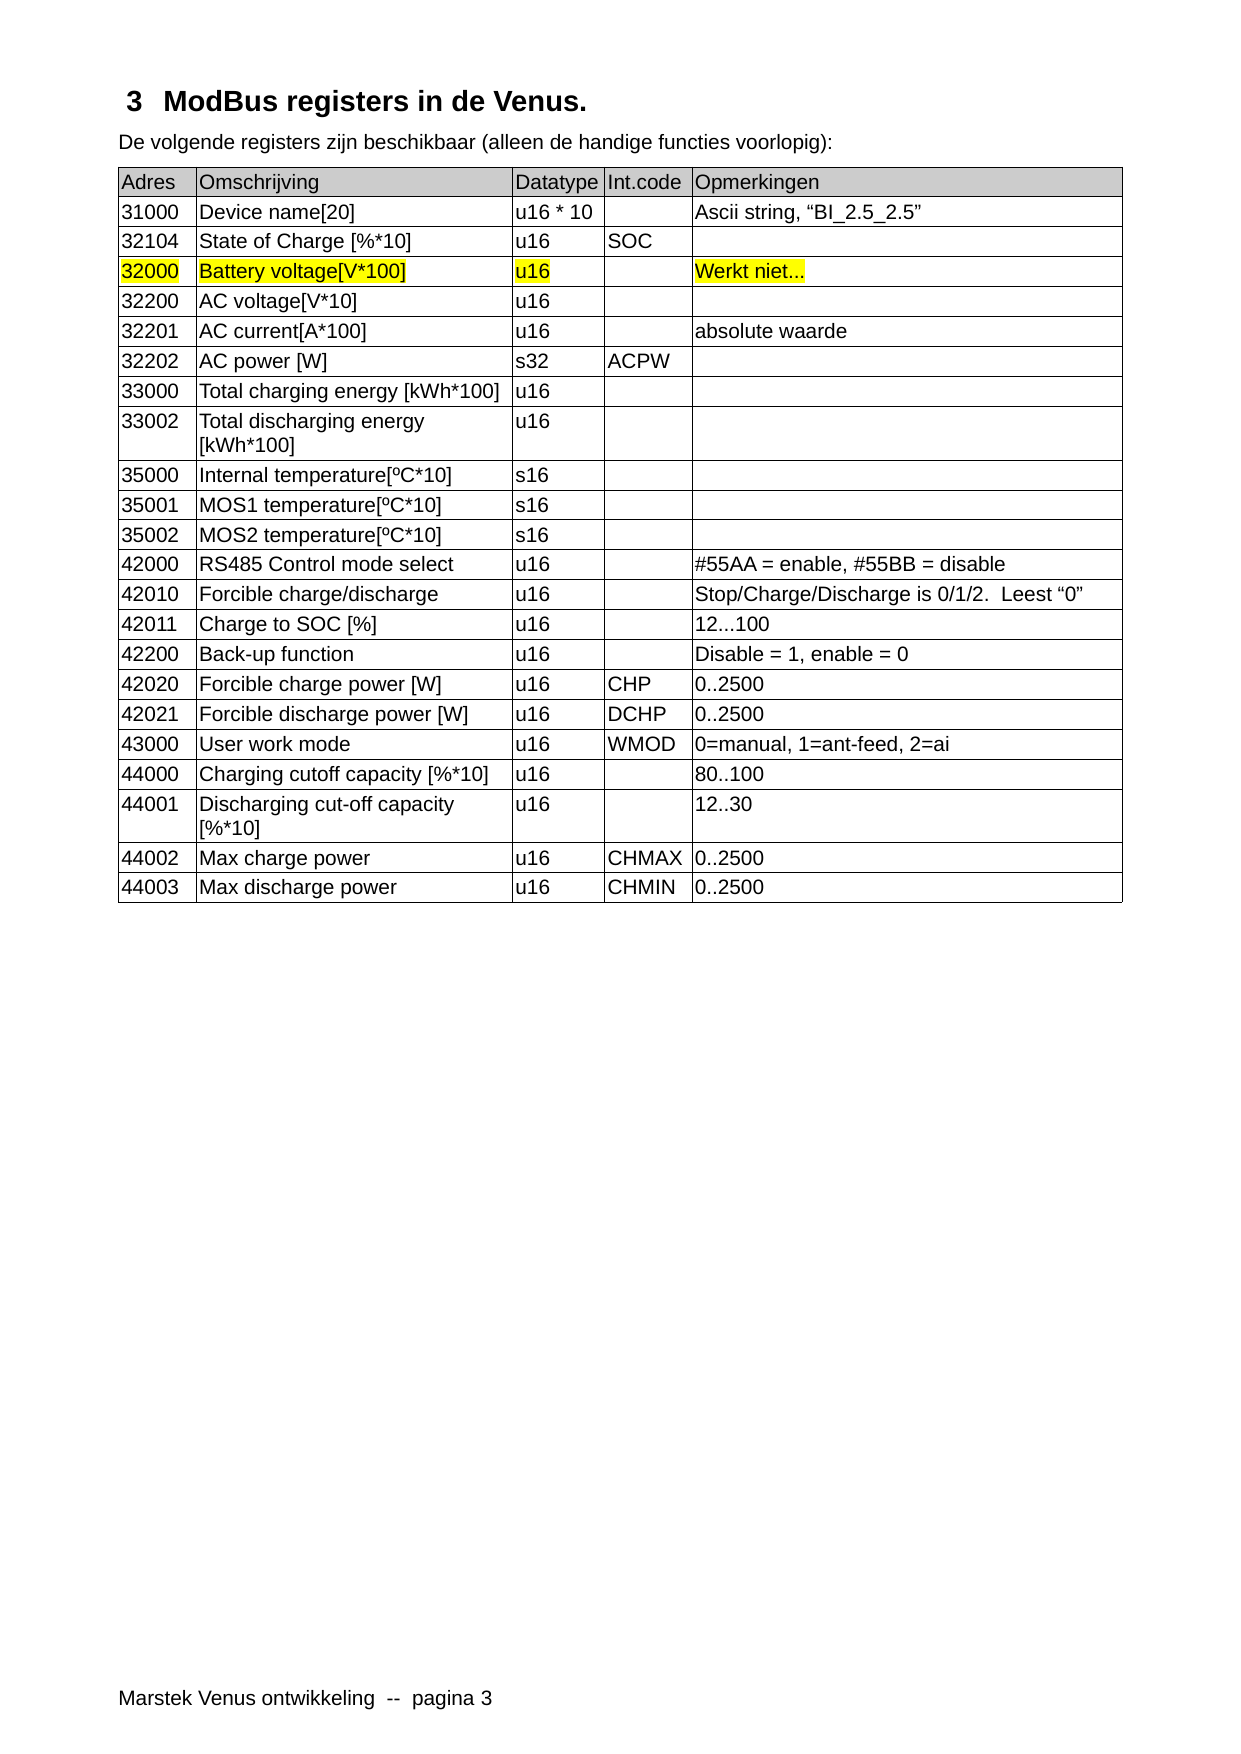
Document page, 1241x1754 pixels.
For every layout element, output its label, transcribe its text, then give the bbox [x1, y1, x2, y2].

table_cell u16 [513, 610, 604, 639]
table_cell 32000 [119, 257, 196, 286]
table_cell Max discharge power [197, 873, 512, 902]
table_cell 0..2500 [693, 670, 1122, 699]
table_header Omschrijving [197, 168, 512, 196]
table_cell [605, 610, 692, 639]
table_cell State of Charge [%*10] [197, 227, 512, 256]
table_cell [605, 257, 692, 286]
table_cell Total charging energy [kWh*100] [197, 377, 512, 406]
table_cell [605, 491, 692, 519]
table_cell 43000 [119, 730, 196, 758]
table_cell [693, 520, 1122, 549]
table_cell 0..2500 [693, 873, 1122, 902]
table_cell Charge to SOC [%] [197, 610, 512, 639]
table_cell 44002 [119, 843, 196, 872]
table_cell #55AA = enable, #55BB = disable [693, 550, 1122, 579]
table_cell [605, 287, 692, 316]
table_cell Disable = 1, enable = 0 [693, 640, 1122, 669]
table_cell DCHP [605, 700, 692, 729]
table_cell Internal temperature[ºC*10] [197, 461, 512, 489]
table_cell MOS1 temperature[ºC*10] [197, 491, 512, 519]
table_cell ACPW [605, 347, 692, 376]
table_cell User work mode [197, 730, 512, 758]
table_cell [605, 197, 692, 226]
table_cell Forcible charge power [W] [197, 670, 512, 699]
table_cell u16 [513, 257, 604, 286]
table_cell 12..30 [693, 790, 1122, 842]
table_cell u16 [513, 317, 604, 346]
table_cell Max charge power [197, 843, 512, 872]
table_cell s16 [513, 520, 604, 549]
table_cell 35000 [119, 461, 196, 489]
table_cell 42020 [119, 670, 196, 699]
table_cell 32201 [119, 317, 196, 346]
table_cell 31000 [119, 197, 196, 226]
table_cell [605, 760, 692, 788]
table_cell 44000 [119, 760, 196, 788]
table_cell [605, 377, 692, 406]
table_cell [605, 790, 692, 842]
table_cell u16 [513, 407, 604, 459]
table_cell [693, 407, 1122, 459]
text De volgende registers zijn beschikbaar (alleen de handige functies voorlopig): [118, 130, 1122, 154]
table_cell Forcible discharge power [W] [197, 700, 512, 729]
table_cell 35001 [119, 491, 196, 519]
table_cell 33000 [119, 377, 196, 406]
table_cell u16 [513, 790, 604, 842]
table_cell [605, 580, 692, 609]
table_cell u16 [513, 670, 604, 699]
table_cell 32200 [119, 287, 196, 316]
table_cell CHMIN [605, 873, 692, 902]
table_cell RS485 Control mode select [197, 550, 512, 579]
table_cell Forcible charge/discharge [197, 580, 512, 609]
table_cell Device name[20] [197, 197, 512, 226]
table_cell 80..100 [693, 760, 1122, 788]
table_cell Stop/Charge/Discharge is 0/1/2. Leest “0” [693, 580, 1122, 609]
table_cell 42021 [119, 700, 196, 729]
table_cell Total discharging energy [kWh*100] [197, 407, 512, 459]
table_cell MOS2 temperature[ºC*10] [197, 520, 512, 549]
table_cell 42000 [119, 550, 196, 579]
table_cell 0..2500 [693, 843, 1122, 872]
table_header Datatype [513, 168, 604, 196]
table_cell u16 [513, 700, 604, 729]
table_cell 33002 [119, 407, 196, 459]
table_cell CHP [605, 670, 692, 699]
table_cell s16 [513, 491, 604, 519]
table_cell [605, 640, 692, 669]
table_cell 44001 [119, 790, 196, 842]
table_cell [605, 520, 692, 549]
table_cell [605, 461, 692, 489]
table_cell Battery voltage[V*100] [197, 257, 512, 286]
table_cell u16 [513, 843, 604, 872]
table_cell 0..2500 [693, 700, 1122, 729]
table_cell CHMAX [605, 843, 692, 872]
table_cell [693, 287, 1122, 316]
table_cell u16 [513, 730, 604, 758]
table_cell u16 [513, 550, 604, 579]
table_cell 44003 [119, 873, 196, 902]
table_cell Ascii string, “BI_2.5_2.5” [693, 197, 1122, 226]
table_cell [693, 491, 1122, 519]
table_cell [693, 227, 1122, 256]
table_cell AC voltage[V*10] [197, 287, 512, 316]
table_cell [693, 377, 1122, 406]
table_cell u16 [513, 377, 604, 406]
table_cell u16 * 10 [513, 197, 604, 226]
table_cell Discharging cut-off capacity [%*10] [197, 790, 512, 842]
table_cell u16 [513, 873, 604, 902]
table_cell SOC [605, 227, 692, 256]
table_cell u16 [513, 227, 604, 256]
table_header Opmerkingen [693, 168, 1122, 196]
table_cell u16 [513, 640, 604, 669]
table_cell s32 [513, 347, 604, 376]
table_cell u16 [513, 580, 604, 609]
subtitle ModBus registers in de Venus. [118, 84, 1122, 118]
table_cell 32202 [119, 347, 196, 376]
table_cell 42011 [119, 610, 196, 639]
table_cell AC current[A*100] [197, 317, 512, 346]
table_cell absolute waarde [693, 317, 1122, 346]
table_cell u16 [513, 760, 604, 788]
table_cell [605, 550, 692, 579]
table_cell 0=manual, 1=ant-feed, 2=ai [693, 730, 1122, 758]
table_cell [693, 347, 1122, 376]
table_cell WMOD [605, 730, 692, 758]
table_cell 32104 [119, 227, 196, 256]
table_cell Werkt niet... [693, 257, 1122, 286]
table_cell [605, 407, 692, 459]
table_header Adres [119, 168, 196, 196]
table_cell [605, 317, 692, 346]
table_cell u16 [513, 287, 604, 316]
table_cell [693, 461, 1122, 489]
table_header Int.code [605, 168, 692, 196]
table_cell Back-up function [197, 640, 512, 669]
table_cell 42010 [119, 580, 196, 609]
table_cell Charging cutoff capacity [%*10] [197, 760, 512, 788]
table_cell AC power [W] [197, 347, 512, 376]
table_cell s16 [513, 461, 604, 489]
table_cell 12...100 [693, 610, 1122, 639]
table_cell 35002 [119, 520, 196, 549]
table_cell 42200 [119, 640, 196, 669]
